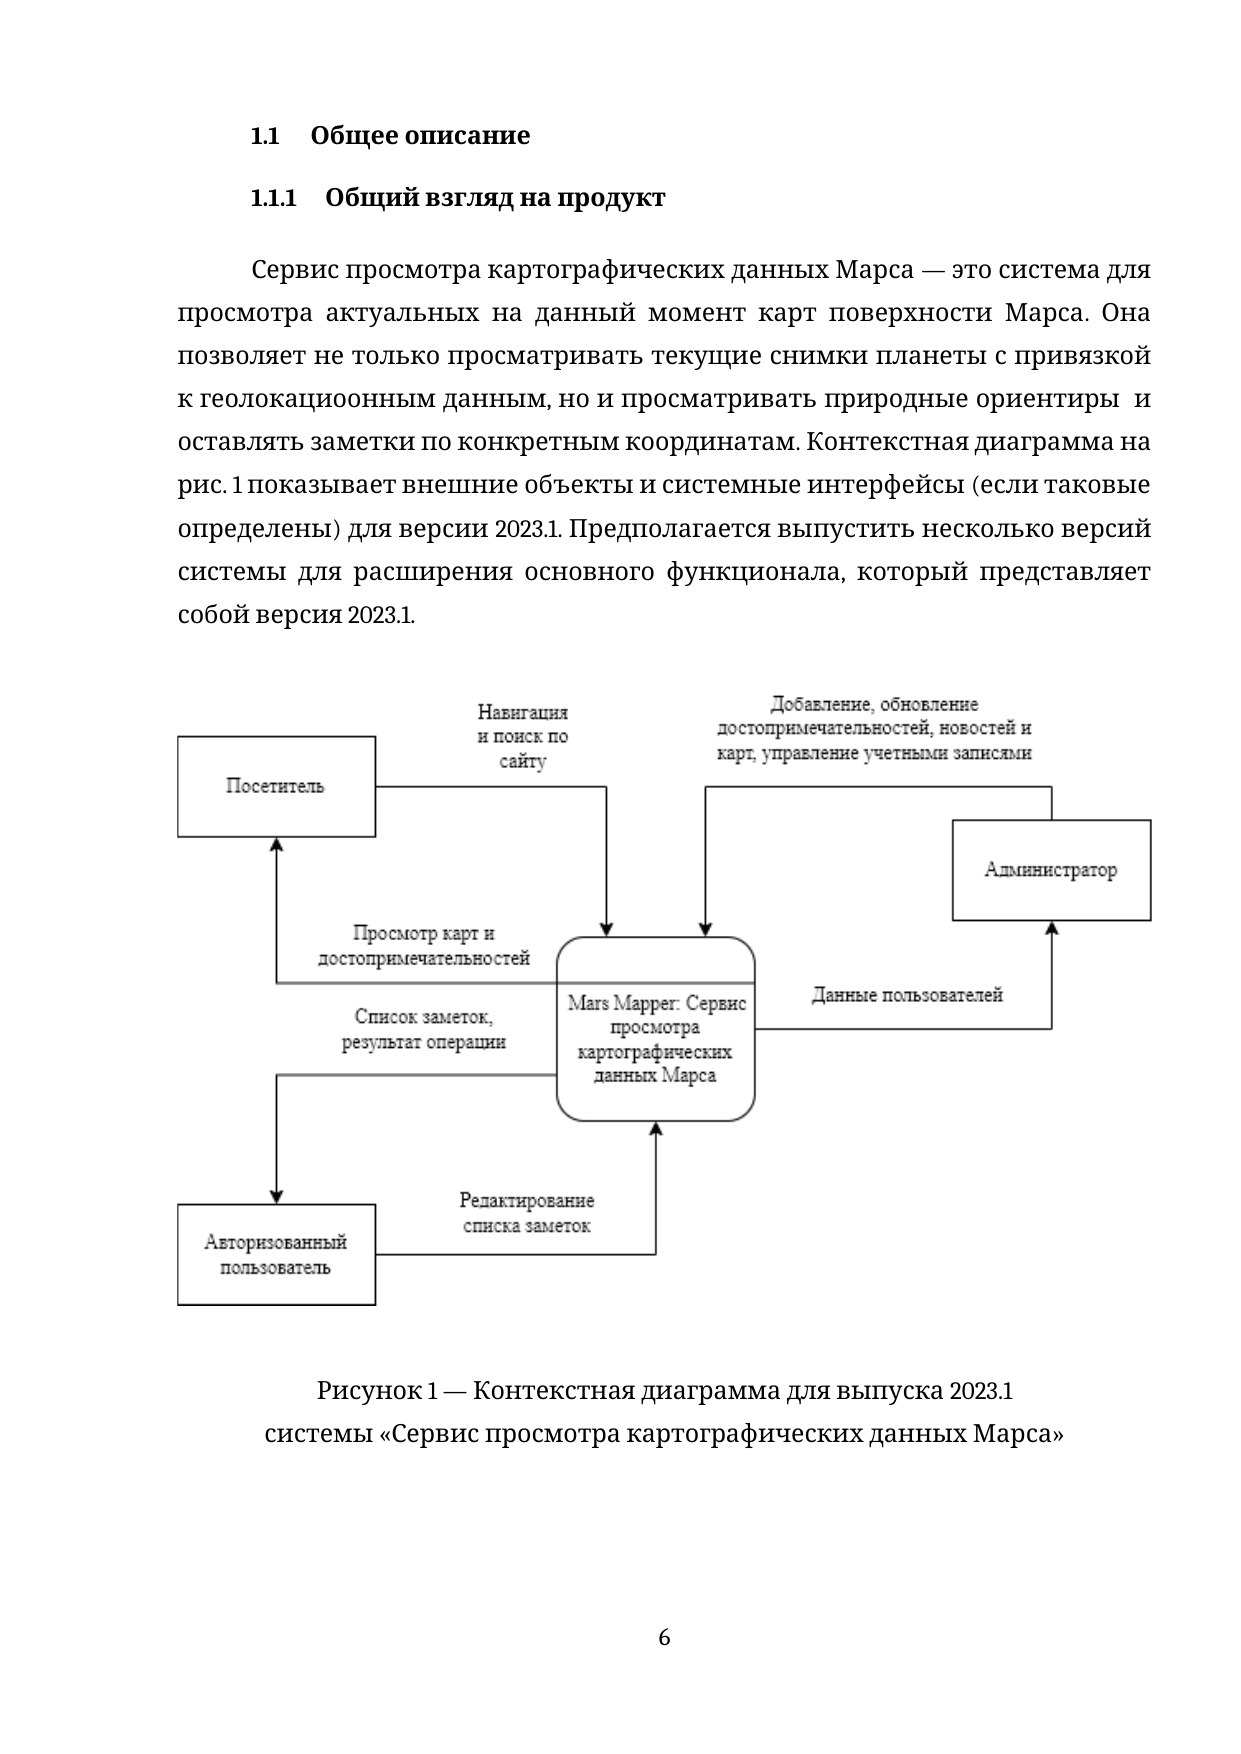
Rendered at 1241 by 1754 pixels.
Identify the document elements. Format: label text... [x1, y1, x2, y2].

text системы «Сервис просмотра картографических данных Марса» [177, 1420, 1152, 1449]
text Сервис просмотра картографических данных Марса — это система для просмотра актуальных на данный момент карт поверхности Марса. Она позволяет не только просматривать текущие снимки планеты с привязкой к геолокациоонным данным, но и просматривать природные ориентиры и оставлять заметки по конкретным координатам. Контекстная диаграмма на рис. 1 показывает внешние объекты и системные интерфейсы (если таковые определены) для версии 2023.1. Предполагается выпустить несколько версий системы для расширения основного функционала, который представляет собой версия 2023.1. [177, 256, 1152, 629]
text Рисунок 1 — Контекстная диаграмма для выпуска 2023.1 [177, 1377, 1152, 1406]
picture [177, 687, 1152, 1306]
subtitle Общий взгляд на продукт [251, 184, 1152, 213]
subtitle Общее описание [251, 122, 1152, 151]
